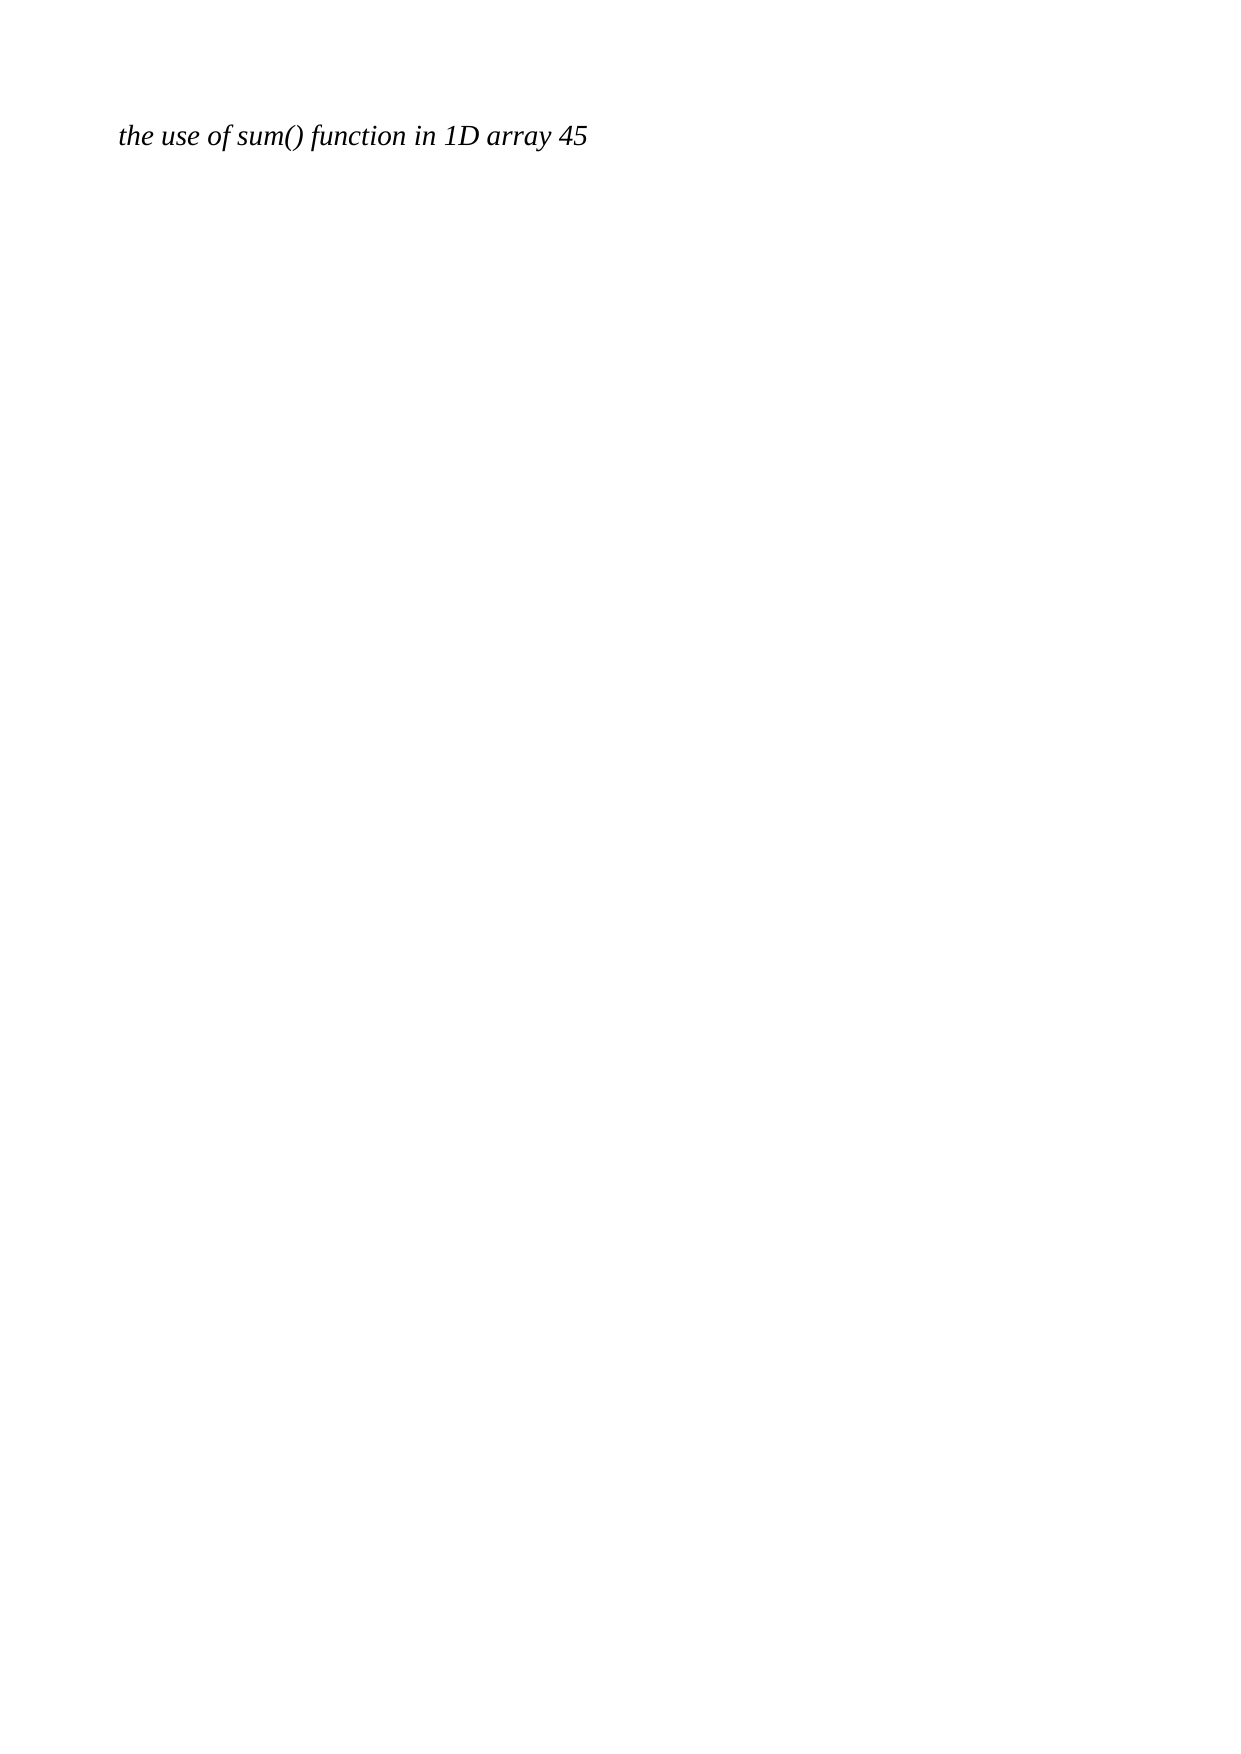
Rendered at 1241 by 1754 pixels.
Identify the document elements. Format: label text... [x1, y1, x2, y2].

text the use of sum() function in 1D array 45 [118, 118, 1122, 152]
